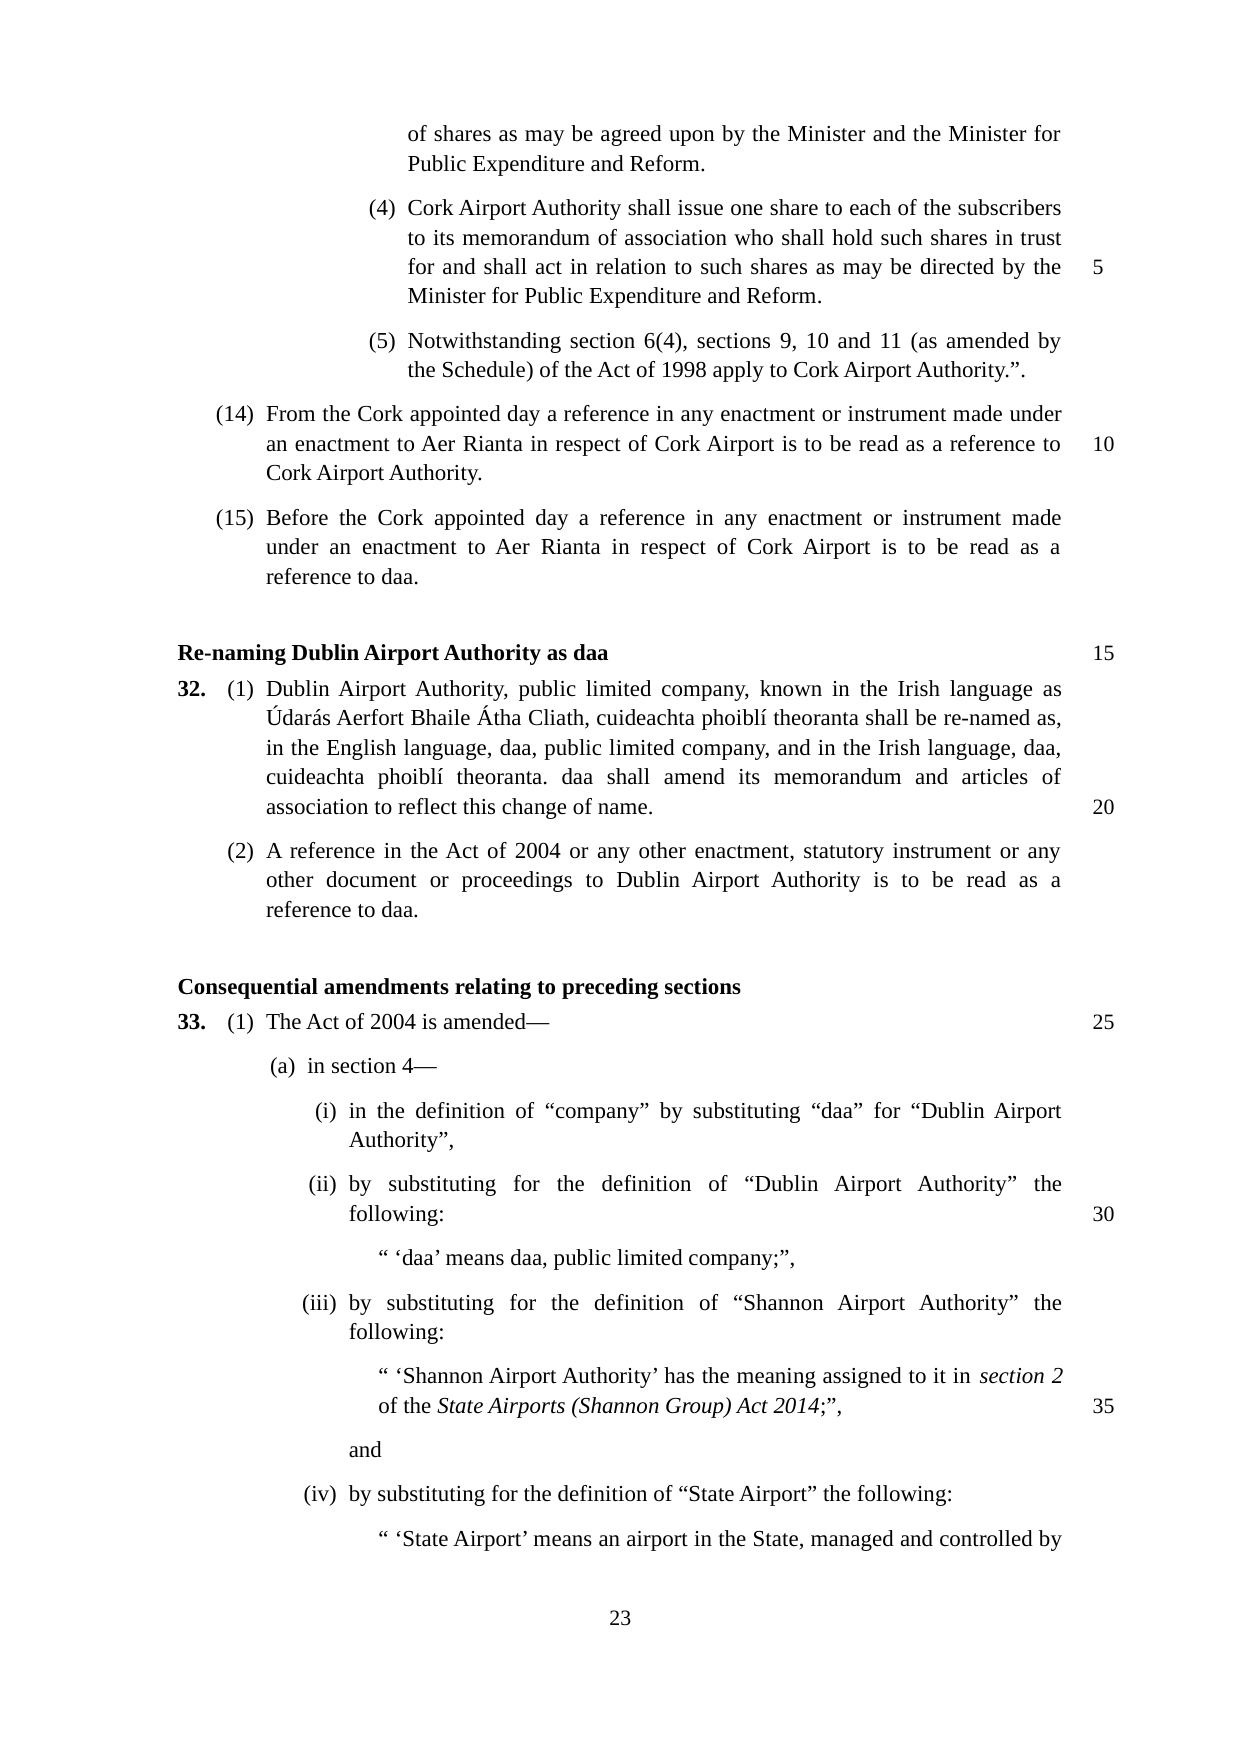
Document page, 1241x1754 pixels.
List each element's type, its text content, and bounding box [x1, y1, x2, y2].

text “ ‘daa’ means daa, public limited company;”, [319, 1242, 1063, 1272]
text 33. (1) The Act of 2004 is amended⁠— [177, 1006, 1063, 1036]
text (i) in the definition of “company” by substituting “daa” for “Dublin Airport Authority”, [177, 1094, 1063, 1153]
text (iii) by substituting for the definition of “Shannon Airport Authority” the following: [177, 1286, 1063, 1345]
text (2) A reference in the Act of 2004 or any other enactment, statutory instrument or any other document or proceedings to Dublin Airport Authority is to be read as a reference to daa. [177, 835, 1063, 923]
text “ ‘Shannon Airport Authority’ has the meaning assigned to it in section 2 of the State Airports (Shannon Group) Act 2014;”, [319, 1360, 1063, 1419]
text (15) Before the Cork appointed day a reference in any enactment or instrument made under an enactment to Aer Rianta in respect of Cork Airport is to be read as a reference to daa. [177, 502, 1063, 590]
text (iv) by substituting for the definition of “State Airport” the following: [177, 1478, 1063, 1508]
text Consequential amendments relating to preceding sections [177, 971, 1063, 1000]
text (a) in section 4⁠— [177, 1050, 1063, 1080]
text and [177, 1434, 1063, 1463]
text Re-naming Dublin Airport Authority as daa [177, 637, 1063, 667]
text of shares as may be agreed upon by the Minister and the Minister for Public Expenditure and Reform. [319, 118, 1063, 177]
text 32. (1) Dublin Airport Authority, public limited company, known in the Irish language as Údarás Aerfort Bhaile Átha Cliath, cuideachta phoiblí theoranta shall be re-named as, in the English language, daa, public limited company, and in the Irish language, daa, cuideachta phoiblí theoranta. daa shall amend its memorandum and articles of association to reflect this change of name. [177, 673, 1063, 820]
text “ ‘State Airport’ means an airport in the State, managed and controlled by [319, 1522, 1063, 1552]
text (5) Notwithstanding section 6(4), sections 9, 10 and 11 (as amended by the Schedule) of the Act of 1998 apply to Cork Airport Authority.”. [319, 324, 1063, 383]
text (ii) by substituting for the definition of “Dublin Airport Authority” the following: [177, 1168, 1063, 1227]
text (4) Cork Airport Authority shall issue one share to each of the subscribers to its memorandum of association who shall hold such shares in trust for and shall act in relation to such shares as may be directed by the Minister for Public Expenditure and Reform. [319, 192, 1063, 310]
text (14) From the Cork appointed day a reference in any enactment or instrument made under an enactment to Aer Rianta in respect of Cork Airport is to be read as a reference to Cork Airport Authority. [177, 398, 1063, 487]
